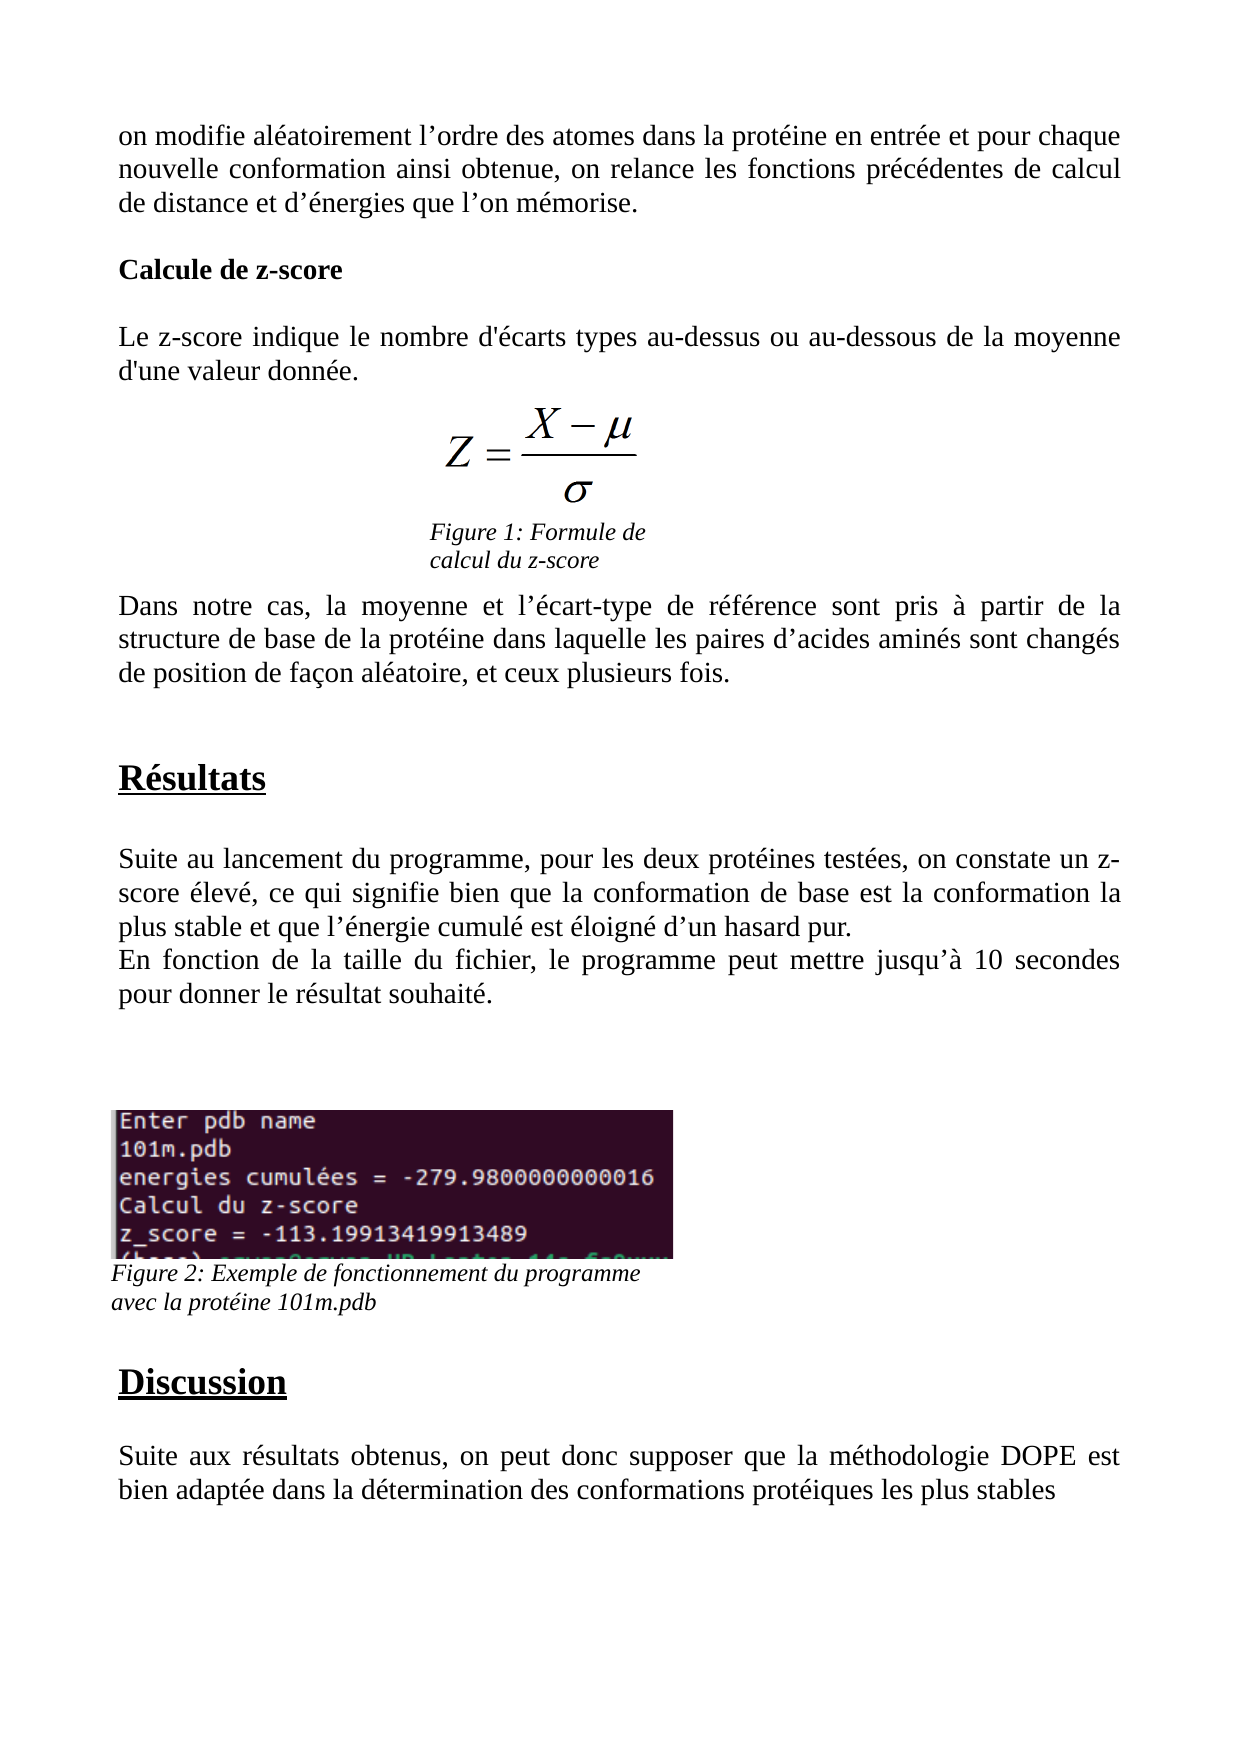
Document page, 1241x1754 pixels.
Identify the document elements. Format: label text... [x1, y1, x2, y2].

picture [110, 1110, 674, 1259]
text on modifie aléatoirement l’ordre des atomes dans la protéine en entrée et pour chaque nouvelle conformation ainsi obtenue, on relance les fonctions précédentes de calcul de distance et d’énergies que l’on mémorise. [118, 118, 1122, 219]
picture [429, 399, 652, 517]
text Discussion [118, 1359, 1122, 1402]
text Résultats [118, 755, 1122, 798]
text Le z-score indique le nombre d'écarts types au-dessus ou au-dessous de la moyenne d'une valeur donnée. [118, 319, 1122, 386]
text Figure 1: Formule de calcul du z-score [429, 517, 651, 574]
text Figure 2: Exemple de fonctionnement du programme avec la protéine 101m.pdb [111, 1259, 673, 1316]
text Suite aux résultats obtenus, on peut donc supposer que la méthodologie DOPE est bien adaptée dans la détermination des conformations protéiques les plus stables [118, 1438, 1122, 1505]
text En fonction de la taille du fichier, le programme peut mettre jusqu’à 10 secondes pour donner le résultat souhaité. [118, 942, 1122, 1009]
text Calcule de z-score [118, 252, 1122, 286]
text Suite au lancement du programme, pour les deux protéines testées, on constate un z-score élevé, ce qui signifie bien que la conformation de base est la conformation la plus stable et que l’énergie cumulé est éloigné d’un hasard pur. [118, 842, 1122, 942]
text Dans notre cas, la moyenne et l’écart-type de référence sont pris à partir de la structure de base de la protéine dans laquelle les paires d’acides aminés sont changés de position de façon aléatoire, et ceux plusieurs fois. [118, 588, 1122, 688]
